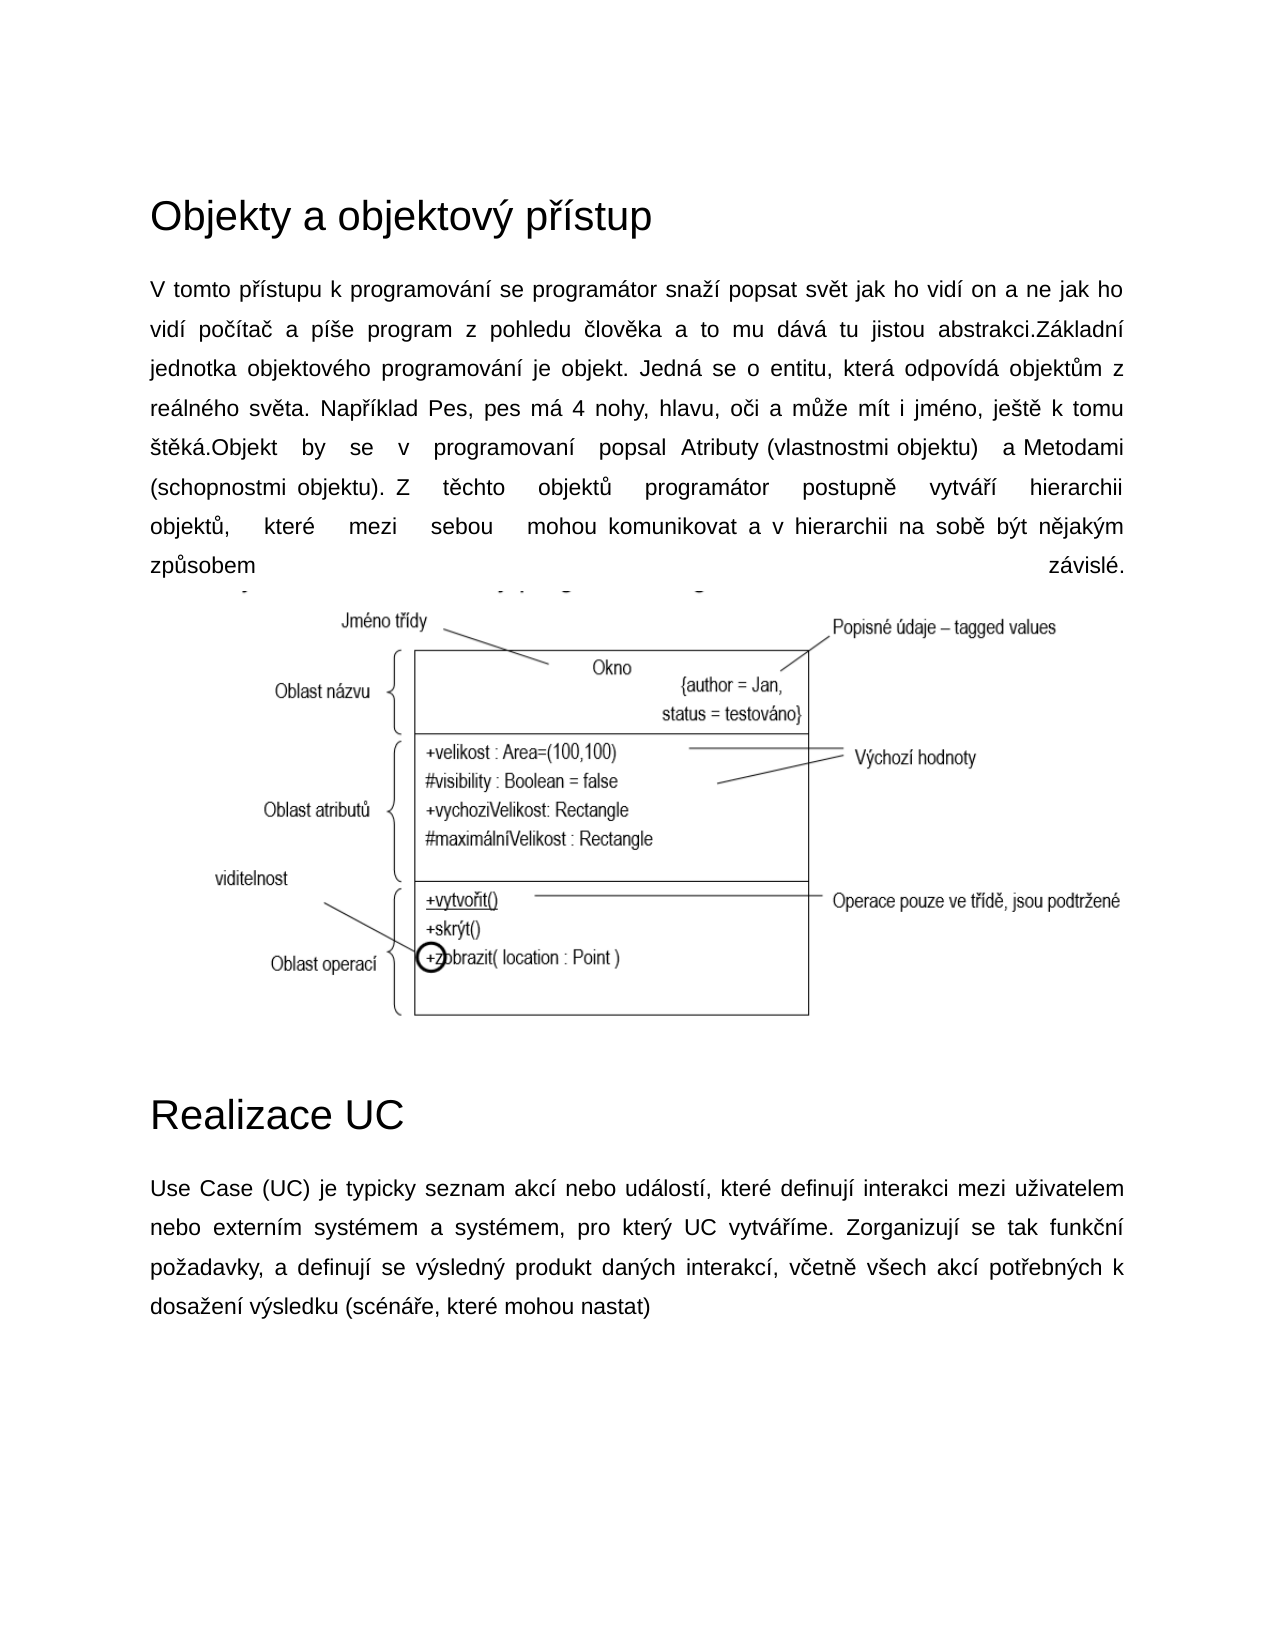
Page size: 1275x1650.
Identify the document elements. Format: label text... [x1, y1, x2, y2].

subtitle Realizace UC [150, 1090, 1125, 1138]
text Use Case (UC) je typicky seznam akcí nebo událostí, které definují interakci mezi uživatelem nebo externím systémem a systémem, pro který UC vytváříme. Zorganizují se tak funkční požadavky, a definují se výsledný produkt daných interakcí, včetně všech akcí potřebných k dosažení výsledku (scénáře, které mohou nastat) [150, 1175, 1125, 1319]
text V tomto přístupu k programování se programátor snaží popsat svět jak ho vidí on a ne jak ho vidí počítač a píše program z pohledu člověka a to mu dává tu jistou abstrakci.Základní jednotka objektového programování je objekt. Jedná se o entitu, která odpovídá objektům z reálného světa. Například Pes, pes má 4 nohy, hlavu, oči a může mít i jméno, ještě k tomu štěká.Objekt by se v programovaní popsal Atributy (vlastnostmi objektu) a Metodami (schopnostmi objektu). Z těchto objektů programátor postupně vytváří hierarchii objektů, které mezi sebou mohou komunikovat a v hierarchii na sobě být nějakým způsobem závislé. [150, 276, 1125, 591]
picture [150, 591, 1125, 1036]
subtitle Objekty a objektový přístup [150, 192, 1125, 239]
